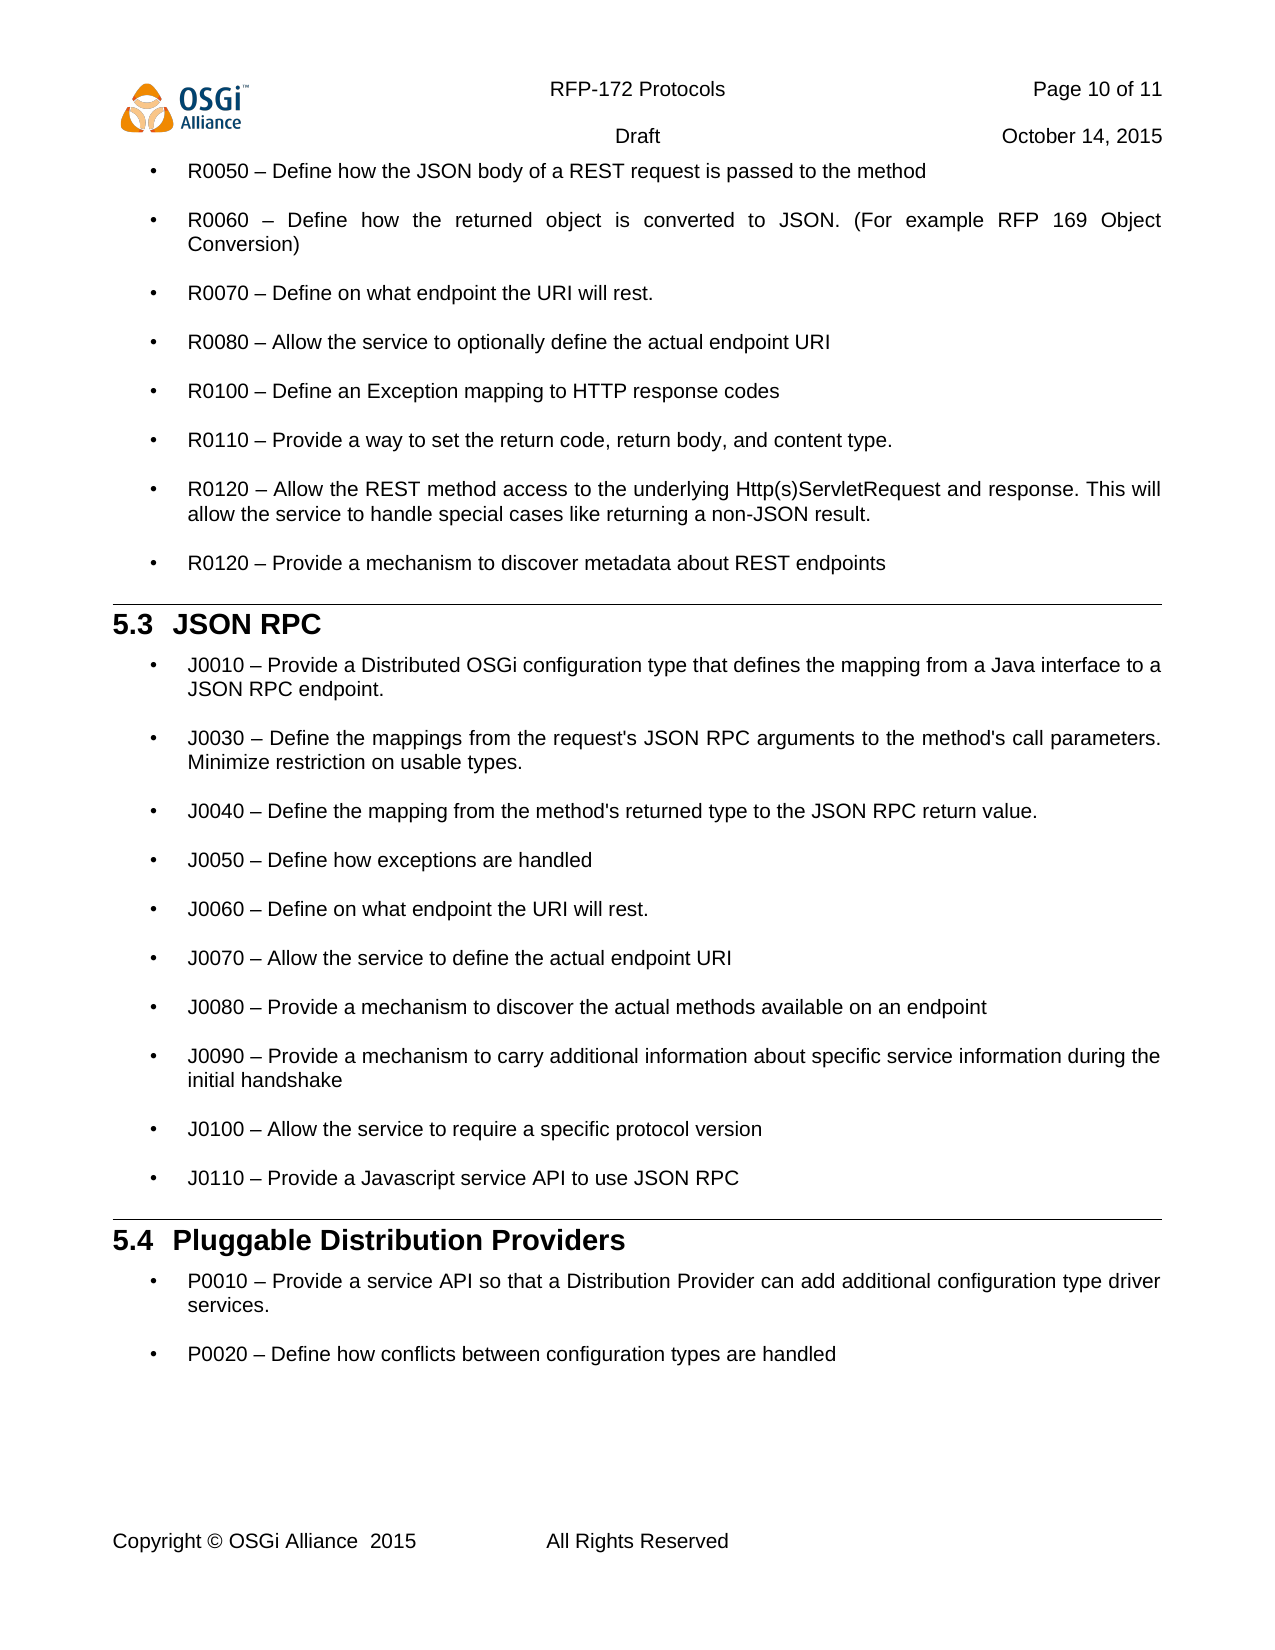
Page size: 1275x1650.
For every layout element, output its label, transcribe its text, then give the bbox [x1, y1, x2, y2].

list R0050 – Define how the JSON body of a REST request is passed to the method [150, 159, 1162, 183]
list J0070 – Allow the service to define the actual endpoint URI [150, 946, 1162, 970]
list J0100 – Allow the service to require a specific protocol version [150, 1117, 1162, 1141]
picture [113, 76, 257, 140]
list P0010 – Provide a service API so that a Distribution Provider can add additional configuration type driver services. [150, 1268, 1162, 1317]
subtitle Pluggable Distribution Providers [112, 1220, 1162, 1256]
list R0120 – Allow the REST method access to the underlying Http(s)ServletRequest and response. This will allow the service to handle special cases like returning a non-JSON result. [150, 477, 1162, 525]
subtitle JSON RPC [112, 605, 1162, 640]
list R0070 – Define on what endpoint the URI will rest. [150, 281, 1162, 305]
list J0030 – Define the mappings from the request's JSON RPC arguments to the method's call parameters. Minimize restriction on usable types. [150, 726, 1162, 774]
list J0040 – Define the mapping from the method's returned type to the JSON RPC return value. [150, 799, 1162, 823]
list J0010 – Provide a Distributed OSGi configuration type that defines the mapping from a Java interface to a JSON RPC endpoint. [150, 653, 1162, 701]
list J0050 – Define how exceptions are handled [150, 848, 1162, 872]
list P0020 – Define how conflicts between configuration types are handled [150, 1342, 1162, 1366]
list R0110 – Provide a way to set the return code, return body, and content type. [150, 428, 1162, 452]
list J0060 – Define on what endpoint the URI will rest. [150, 897, 1162, 921]
list J0080 – Provide a mechanism to discover the actual methods available on an endpoint [150, 995, 1162, 1019]
list R0080 – Allow the service to optionally define the actual endpoint URI [150, 330, 1162, 354]
list R0120 – Provide a mechanism to discover metadata about REST endpoints [150, 550, 1162, 574]
list J0110 – Provide a Javascript service API to use JSON RPC [150, 1166, 1162, 1190]
list J0090 – Provide a mechanism to carry additional information about specific service information during the initial handshake [150, 1044, 1162, 1092]
list R0060 – Define how the returned object is converted to JSON. (For example RFP 169 Object Conversion) [150, 208, 1162, 256]
list R0100 – Define an Exception mapping to HTTP response codes [150, 379, 1162, 403]
